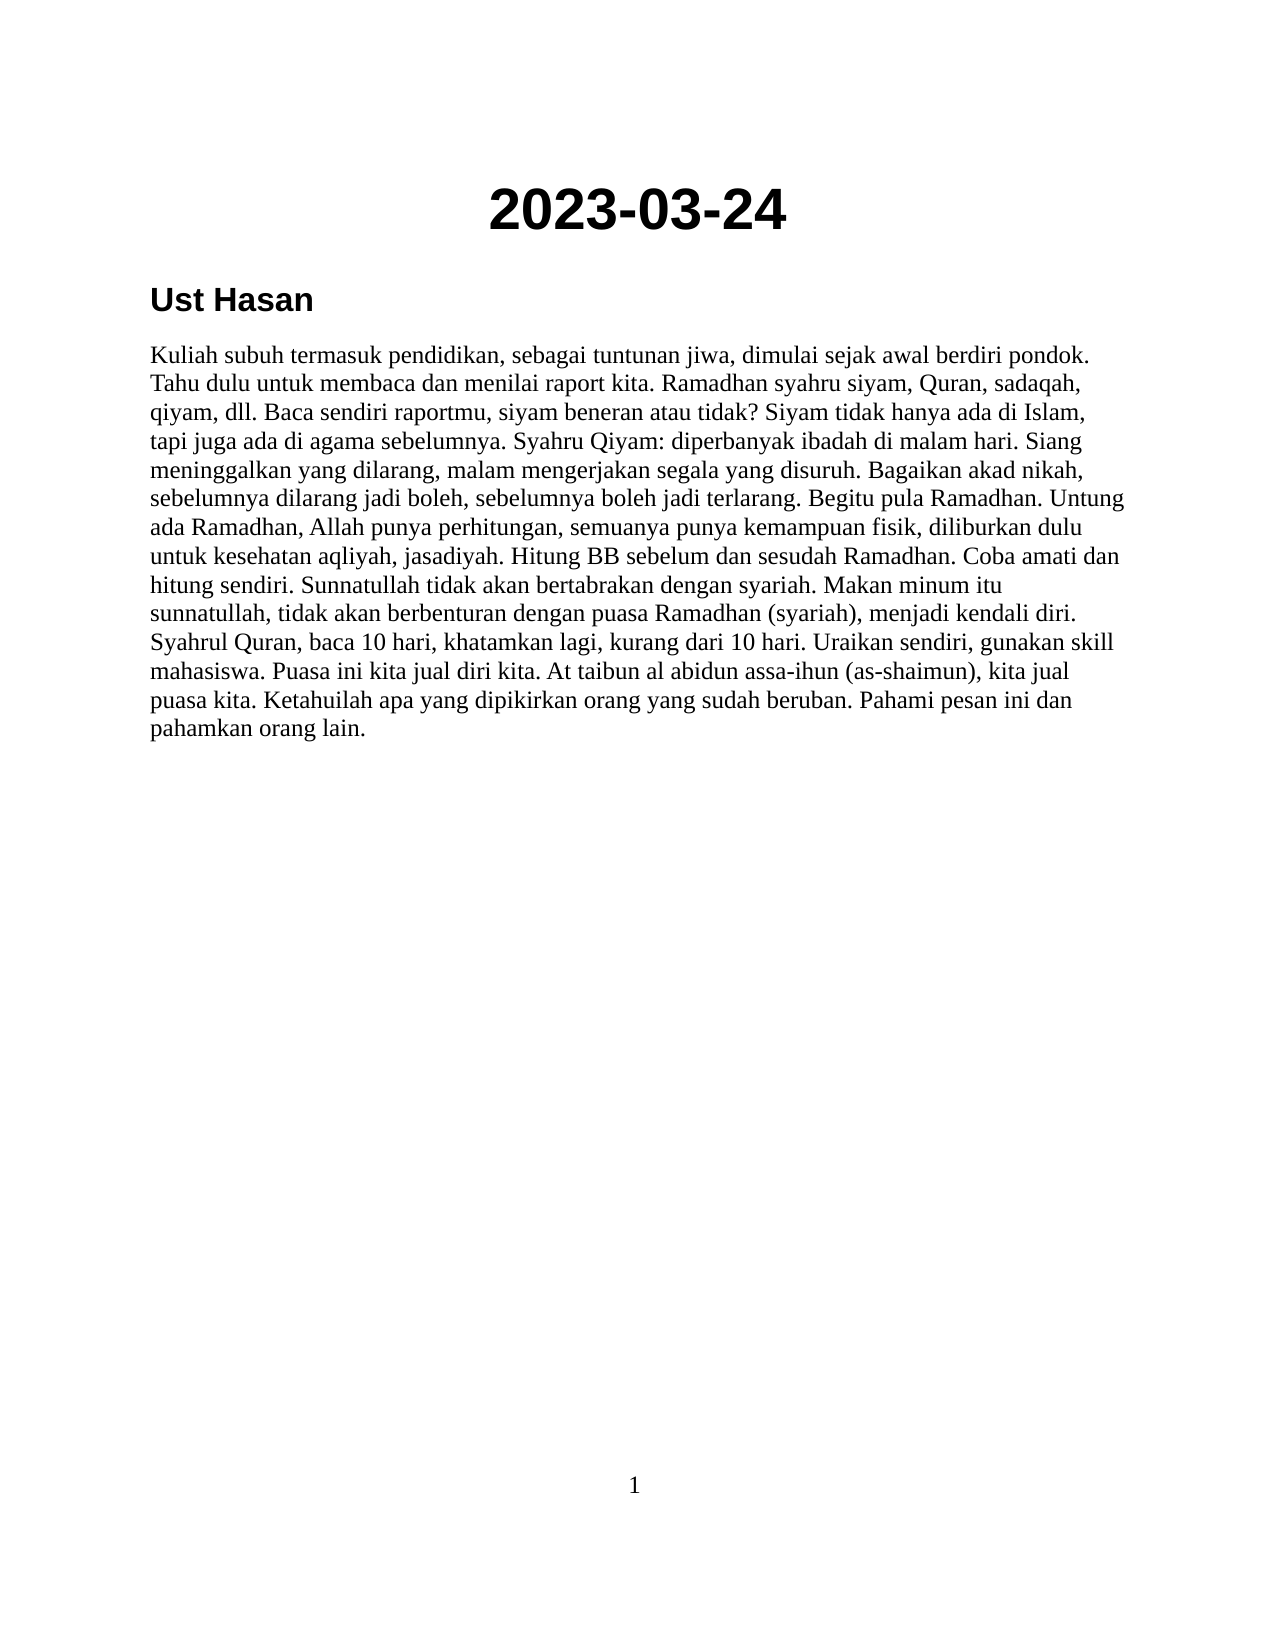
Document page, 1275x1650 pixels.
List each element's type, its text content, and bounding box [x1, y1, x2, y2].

subtitle Ust Hasan [150, 279, 1125, 318]
title 2023-03-24 [150, 175, 1125, 242]
text Kuliah subuh termasuk pendidikan, sebagai tuntunan jiwa, dimulai sejak awal berdiri pondok. Tahu dulu untuk membaca dan menilai raport kita. Ramadhan syahru siyam, Quran, sadaqah, qiyam, dll. Baca sendiri raportmu, siyam beneran atau tidak? Siyam tidak hanya ada di Islam, tapi juga ada di agama sebelumnya. Syahru Qiyam: diperbanyak ibadah di malam hari. Siang meninggalkan yang dilarang, malam mengerjakan segala yang disuruh. Bagaikan akad nikah, sebelumnya dilarang jadi boleh, sebelumnya boleh jadi terlarang. Begitu pula Ramadhan. Untung ada Ramadhan, Allah punya perhitungan, semuanya punya kemampuan fisik, diliburkan dulu untuk kesehatan aqliyah, jasadiyah. Hitung BB sebelum dan sesudah Ramadhan. Coba amati dan hitung sendiri. Sunnatullah tidak akan bertabrakan dengan syariah. Makan minum itu sunnatullah, tidak akan berbenturan dengan puasa Ramadhan (syariah), menjadi kendali diri. Syahrul Quran, baca 10 hari, khatamkan lagi, kurang dari 10 hari. Uraikan sendiri, gunakan skill mahasiswa. Puasa ini kita jual diri kita. At taibun al abidun assa-ihun (as-shaimun), kita jual puasa kita. Ketahuilah apa yang dipikirkan orang yang sudah beruban. Pahami pesan ini dan pahamkan orang lain. [150, 340, 1125, 742]
